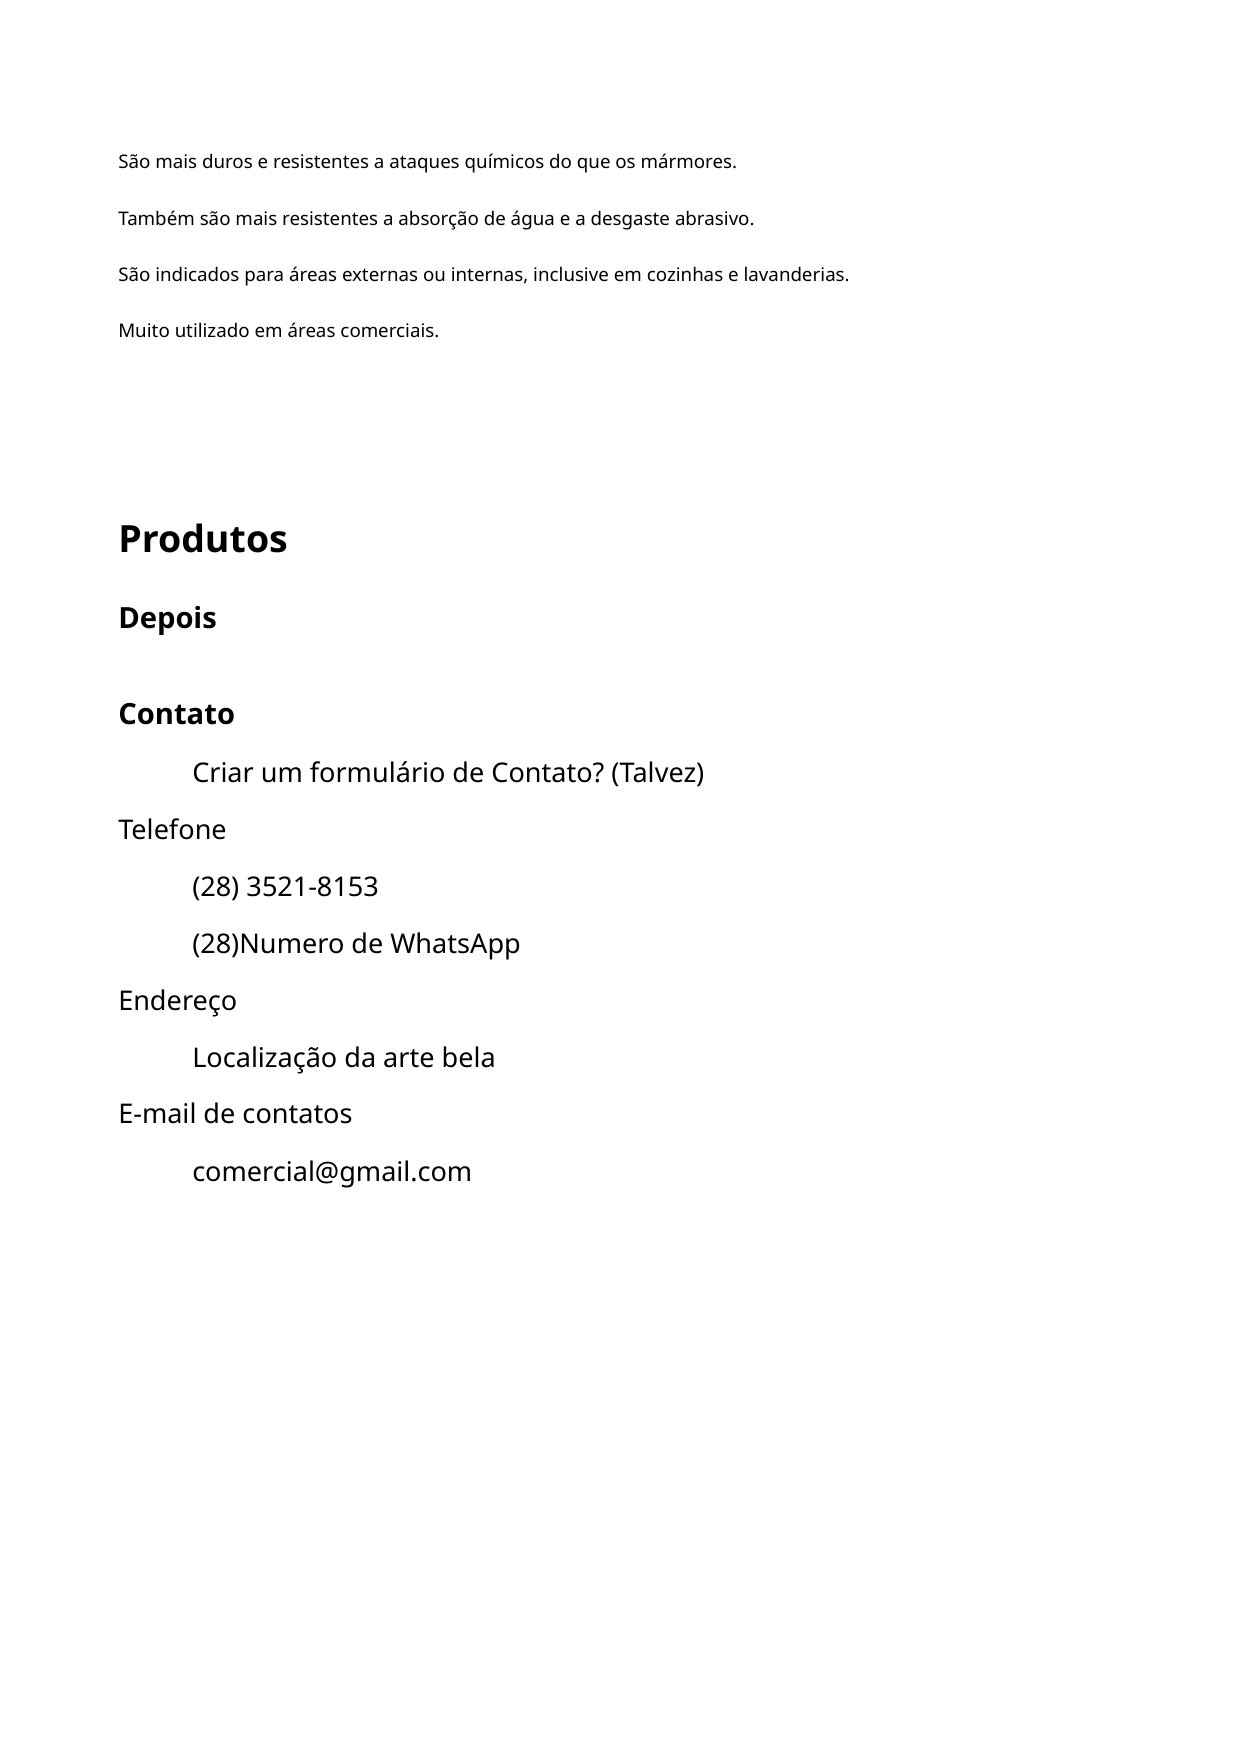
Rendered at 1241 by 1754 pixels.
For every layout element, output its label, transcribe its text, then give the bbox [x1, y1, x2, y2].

text Telefone [118, 810, 1122, 847]
text Endereço [118, 981, 1122, 1018]
text Contato [118, 693, 1122, 733]
text (28) 3521-8153 [118, 867, 1122, 904]
text comercial@gmail.com [118, 1152, 1122, 1189]
text São mais duros e resistentes a ataques químicos do que os mármores. [118, 146, 1122, 174]
text Produtos [118, 512, 1122, 563]
text Também são mais resistentes a absorção de água e a desgaste abrasivo. [118, 202, 1122, 231]
text (28)Numero de WhatsApp [118, 924, 1122, 961]
text São indicados para áreas externas ou internas, inclusive em cozinhas e lavanderias. [118, 259, 1122, 287]
text Criar um formulário de Contato? (Talvez) [118, 753, 1122, 790]
text Muito utilizado em áreas comerciais. [118, 315, 1122, 343]
text Localização da arte bela [118, 1038, 1122, 1075]
text E-mail de contatos [118, 1095, 1122, 1132]
text Depois [118, 597, 1122, 637]
